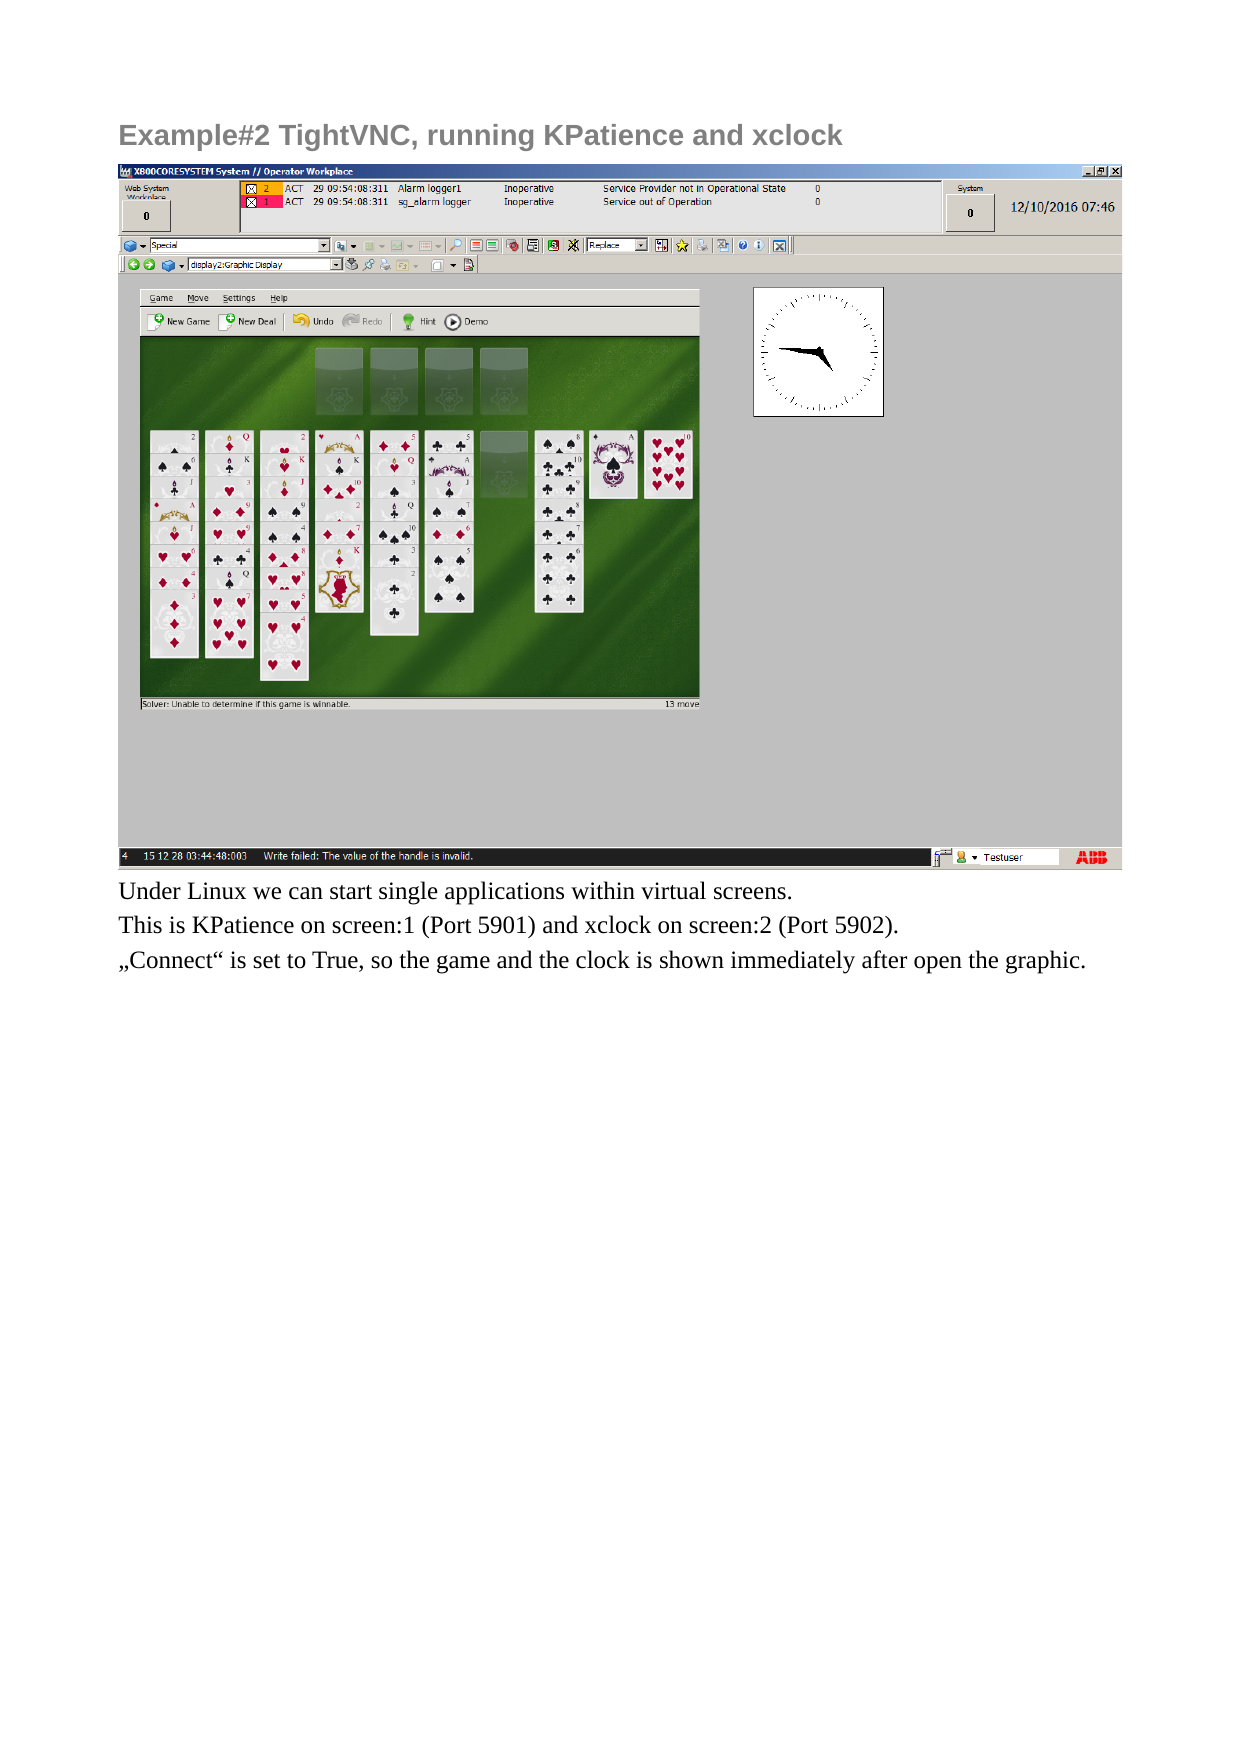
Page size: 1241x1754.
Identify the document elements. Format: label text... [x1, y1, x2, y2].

picture [118, 164, 1123, 870]
text Under Linux we can start single applications within virtual screens. This is KPatience on screen:1 (Port 5901) and xclock on screen:2 (Port 5902). „Connect“ is set to True, so the game and the clock is shown immediately after open the graphic. [118, 870, 1122, 973]
subtitle Example#2 TightVNC, running KPatience and xclock [118, 118, 1122, 152]
